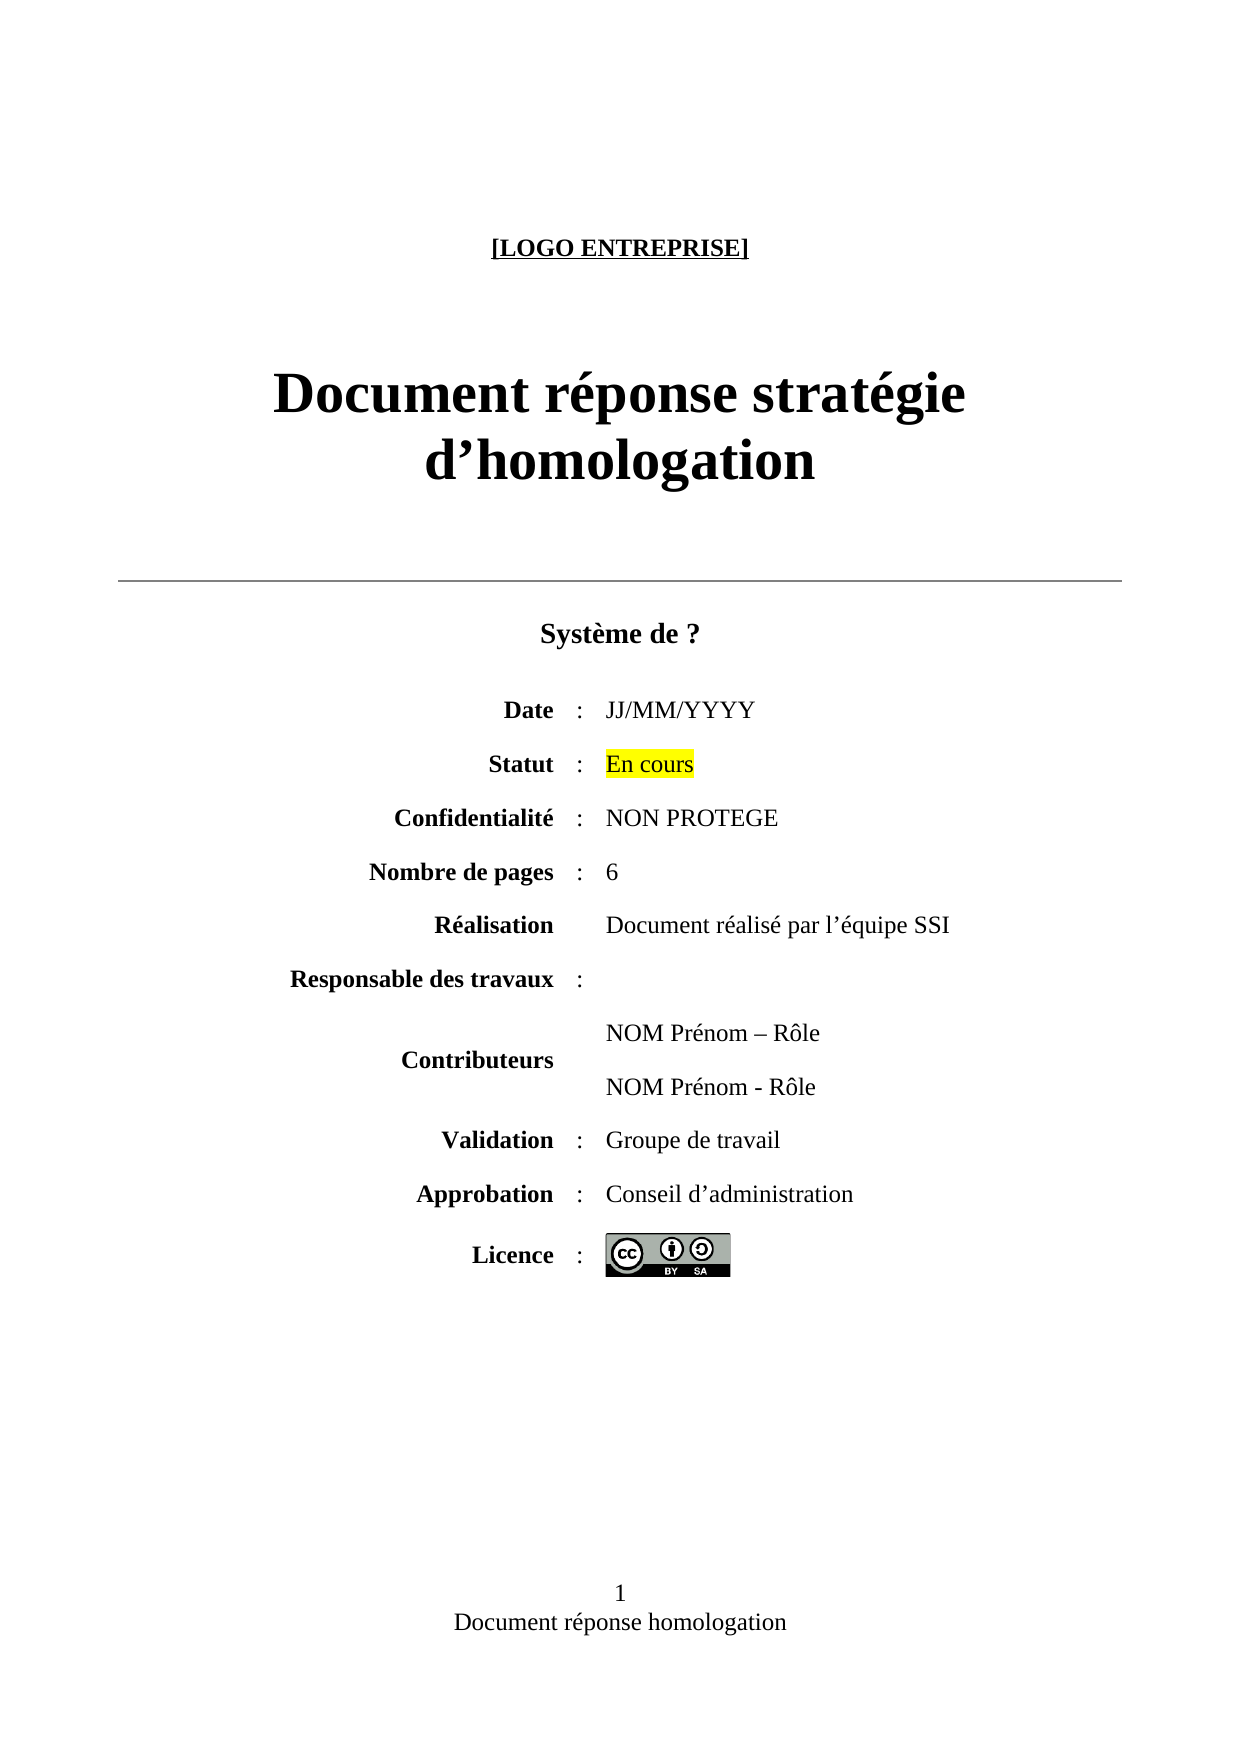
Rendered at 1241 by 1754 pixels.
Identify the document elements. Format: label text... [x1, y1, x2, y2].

table_header : [565, 683, 594, 737]
table_cell : [565, 1113, 594, 1167]
table_cell Contributeurs [118, 1005, 565, 1113]
table_cell 6 [594, 844, 1167, 898]
table_cell : [565, 737, 594, 790]
table_cell : [565, 844, 594, 898]
text [LOGO ENTREPRISE] [118, 233, 1122, 262]
table_cell : [565, 952, 594, 1005]
table_cell Licence [118, 1220, 565, 1289]
table_cell Statut [118, 737, 565, 790]
table_header JJ/MM/YYYY [594, 683, 1167, 737]
table_cell Conseil d’administration [594, 1167, 1167, 1220]
table_cell : [565, 790, 594, 844]
table_cell Responsable des travaux [118, 952, 565, 1005]
table_cell : [565, 1220, 594, 1289]
table_cell Groupe de travail [594, 1113, 1167, 1167]
picture [605, 1233, 731, 1277]
table_cell Approbation [118, 1167, 565, 1220]
table_cell [594, 1220, 1167, 1289]
table_cell Confidentialité [118, 790, 565, 844]
table_cell Document réalisé par l’équipe SSI [594, 898, 1167, 952]
table_header Date [118, 683, 565, 737]
table_cell Nombre de pages [118, 844, 565, 898]
table_cell En cours [594, 737, 1167, 790]
table_cell [594, 952, 1167, 1005]
table_cell [565, 898, 594, 952]
table_cell Réalisation [118, 898, 565, 952]
table_cell [565, 1005, 594, 1113]
table_cell NOM Prénom – Rôle NOM Prénom - Rôle [594, 1005, 1167, 1113]
text Document réponse stratégie d’homologation [118, 358, 1122, 492]
table_cell Validation [118, 1113, 565, 1167]
table_cell NON PROTEGE [594, 790, 1167, 844]
text Système de ? [118, 616, 1122, 649]
table_cell : [565, 1167, 594, 1220]
